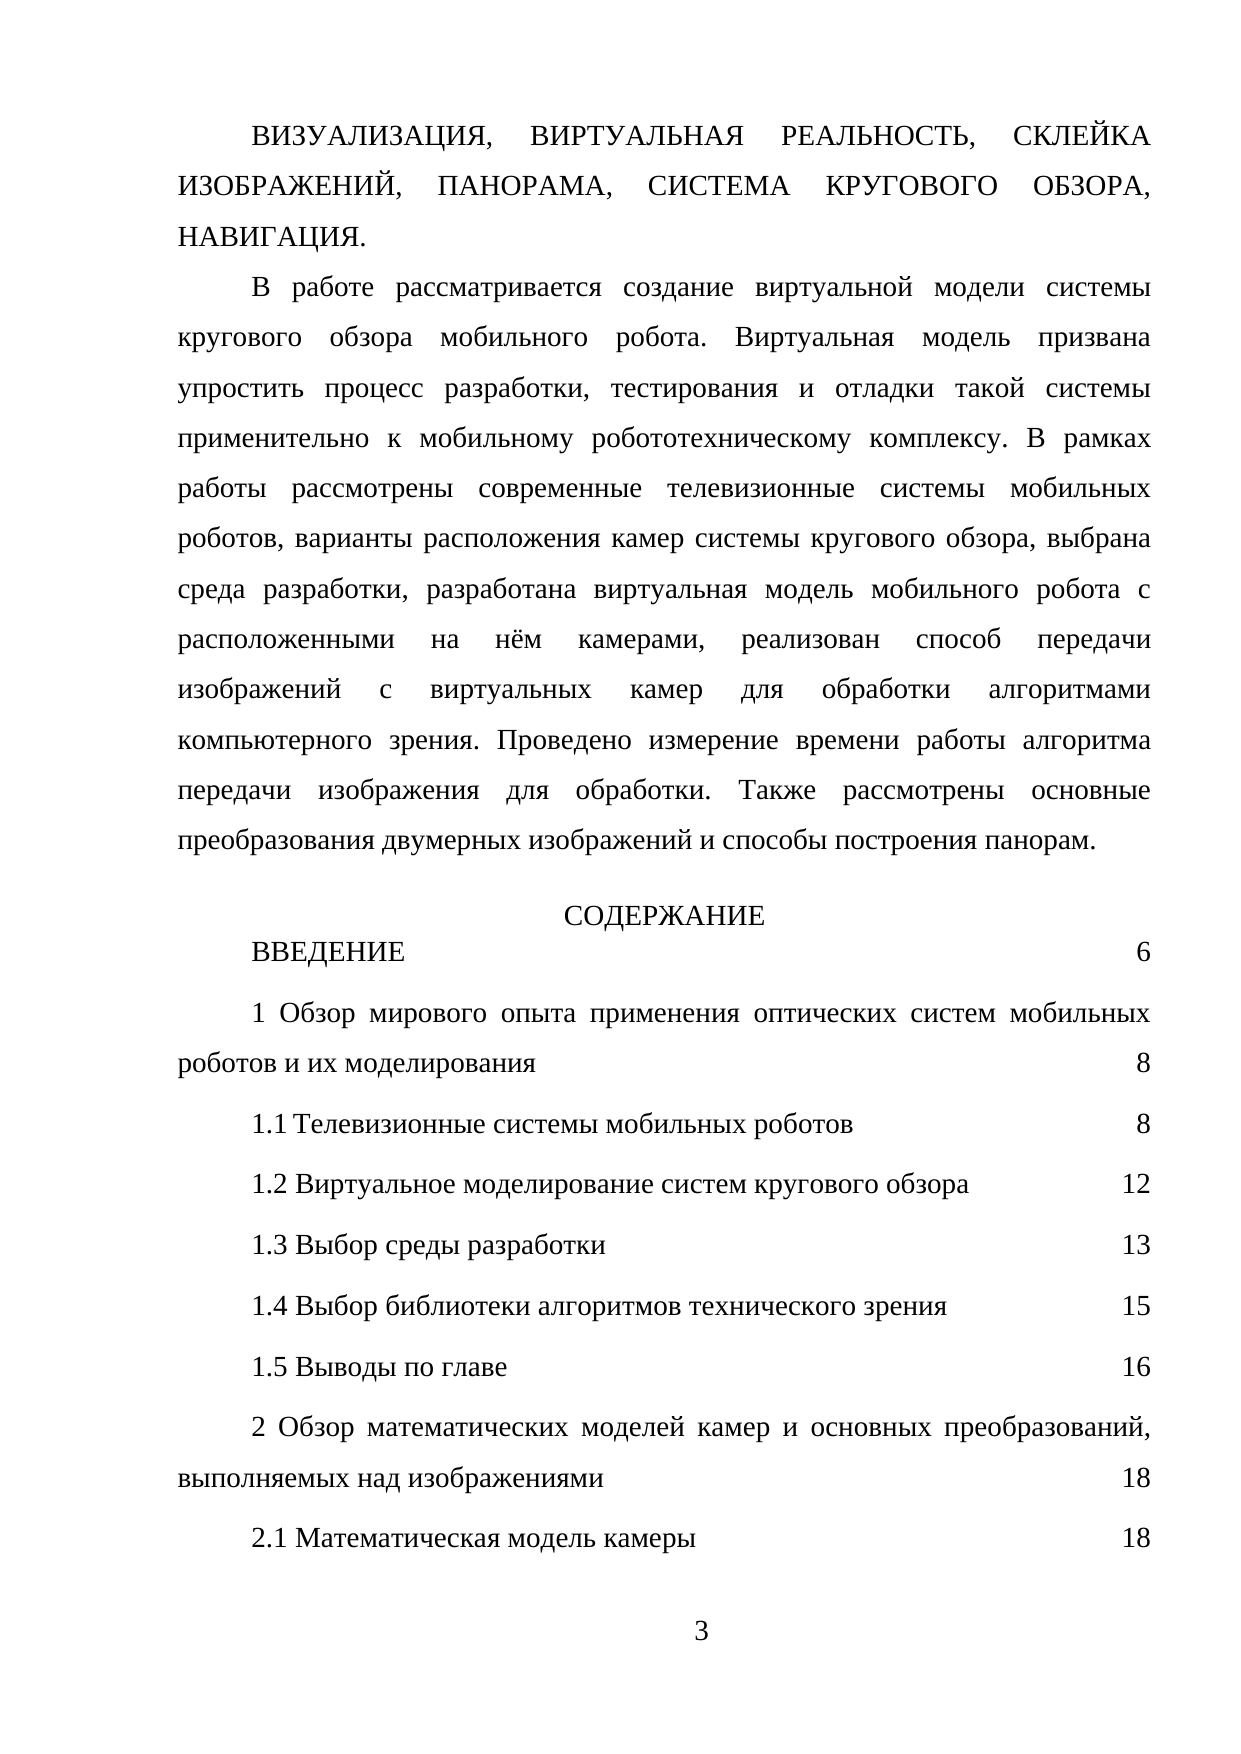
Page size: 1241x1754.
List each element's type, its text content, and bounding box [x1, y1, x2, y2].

text 1.3 Выбор среды разработки 13 [206, 1227, 1152, 1261]
text 2 Обзор математических моделей камер и основных преобразований, выполняемых над изображениями 18 [177, 1409, 1152, 1493]
text ВИЗУАЛИЗАЦИЯ, ВИРТУАЛЬНАЯ РЕАЛЬНОСТЬ, СКЛЕЙКА ИЗОБРАЖЕНИЙ, ПАНОРАМА, СИСТЕМА КРУГОВОГО ОБЗОРА, НАВИГАЦИЯ. [177, 118, 1152, 252]
text СОДЕРЖАНИЕ [177, 898, 1152, 931]
text В работе рассматривается создание виртуальной модели системы кругового обзора мобильного робота. Виртуальная модель призвана упростить процесс разработки, тестирования и отладки такой системы применительно к мобильному робототехническому комплексу. В рамках работы рассмотрены современные телевизионные системы мобильных роботов, варианты расположения камер системы кругового обзора, выбрана среда разработки, разработана виртуальная модель мобильного робота с расположенными на нём камерами, реализован способ передачи изображений с виртуальных камер для обработки алгоритмами компьютерного зрения. Проведено измерение времени работы алгоритма передачи изображения для обработки. Также рассмотрены основные преобразования двумерных изображений и способы построения панорам. [177, 269, 1152, 856]
text 1.1 Телевизионные системы мобильных роботов 8 [206, 1106, 1152, 1139]
text 1.4 Выбор библиотеки алгоритмов технического зрения 15 [206, 1288, 1152, 1321]
text 1.5 Выводы по главе 16 [206, 1349, 1152, 1382]
text 1.2 Виртуальное моделирование систем кругового обзора 12 [206, 1166, 1152, 1200]
text ВВЕДЕНИЕ 6 [177, 934, 1152, 967]
text 1 Обзор мирового опыта применения оптических систем мобильных роботов и их моделирования 8 [177, 995, 1152, 1078]
text 2.1 Математическая модель камеры 18 [206, 1520, 1152, 1554]
